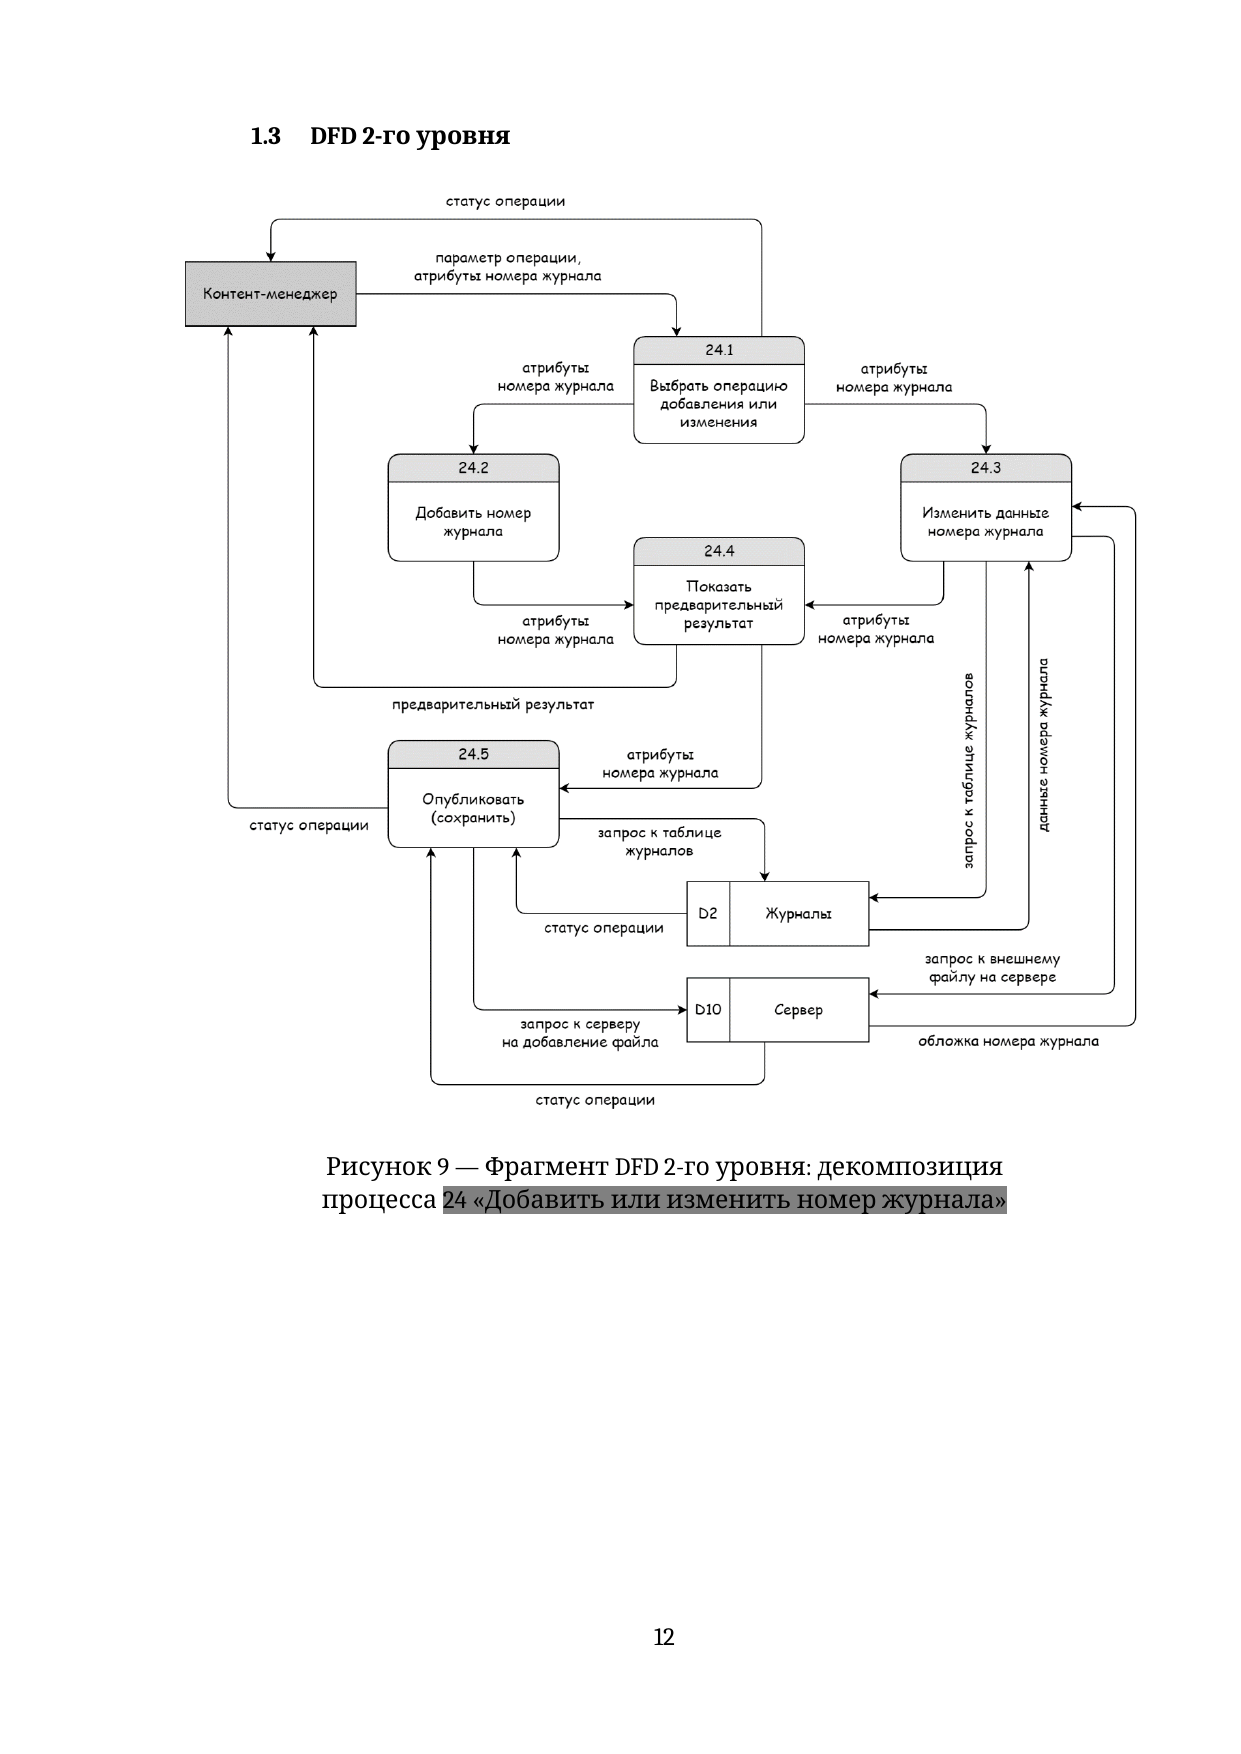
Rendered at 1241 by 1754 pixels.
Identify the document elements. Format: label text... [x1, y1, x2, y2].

subtitle DFD 2-го уровня [251, 122, 1152, 151]
text процесса 24 «Добавить или изменить номер журнала» [177, 1186, 1152, 1214]
text Рисунок 9 — Фрагмент DFD 2-го уровня: декомпозиция [177, 1153, 1152, 1182]
picture [177, 184, 1152, 1116]
